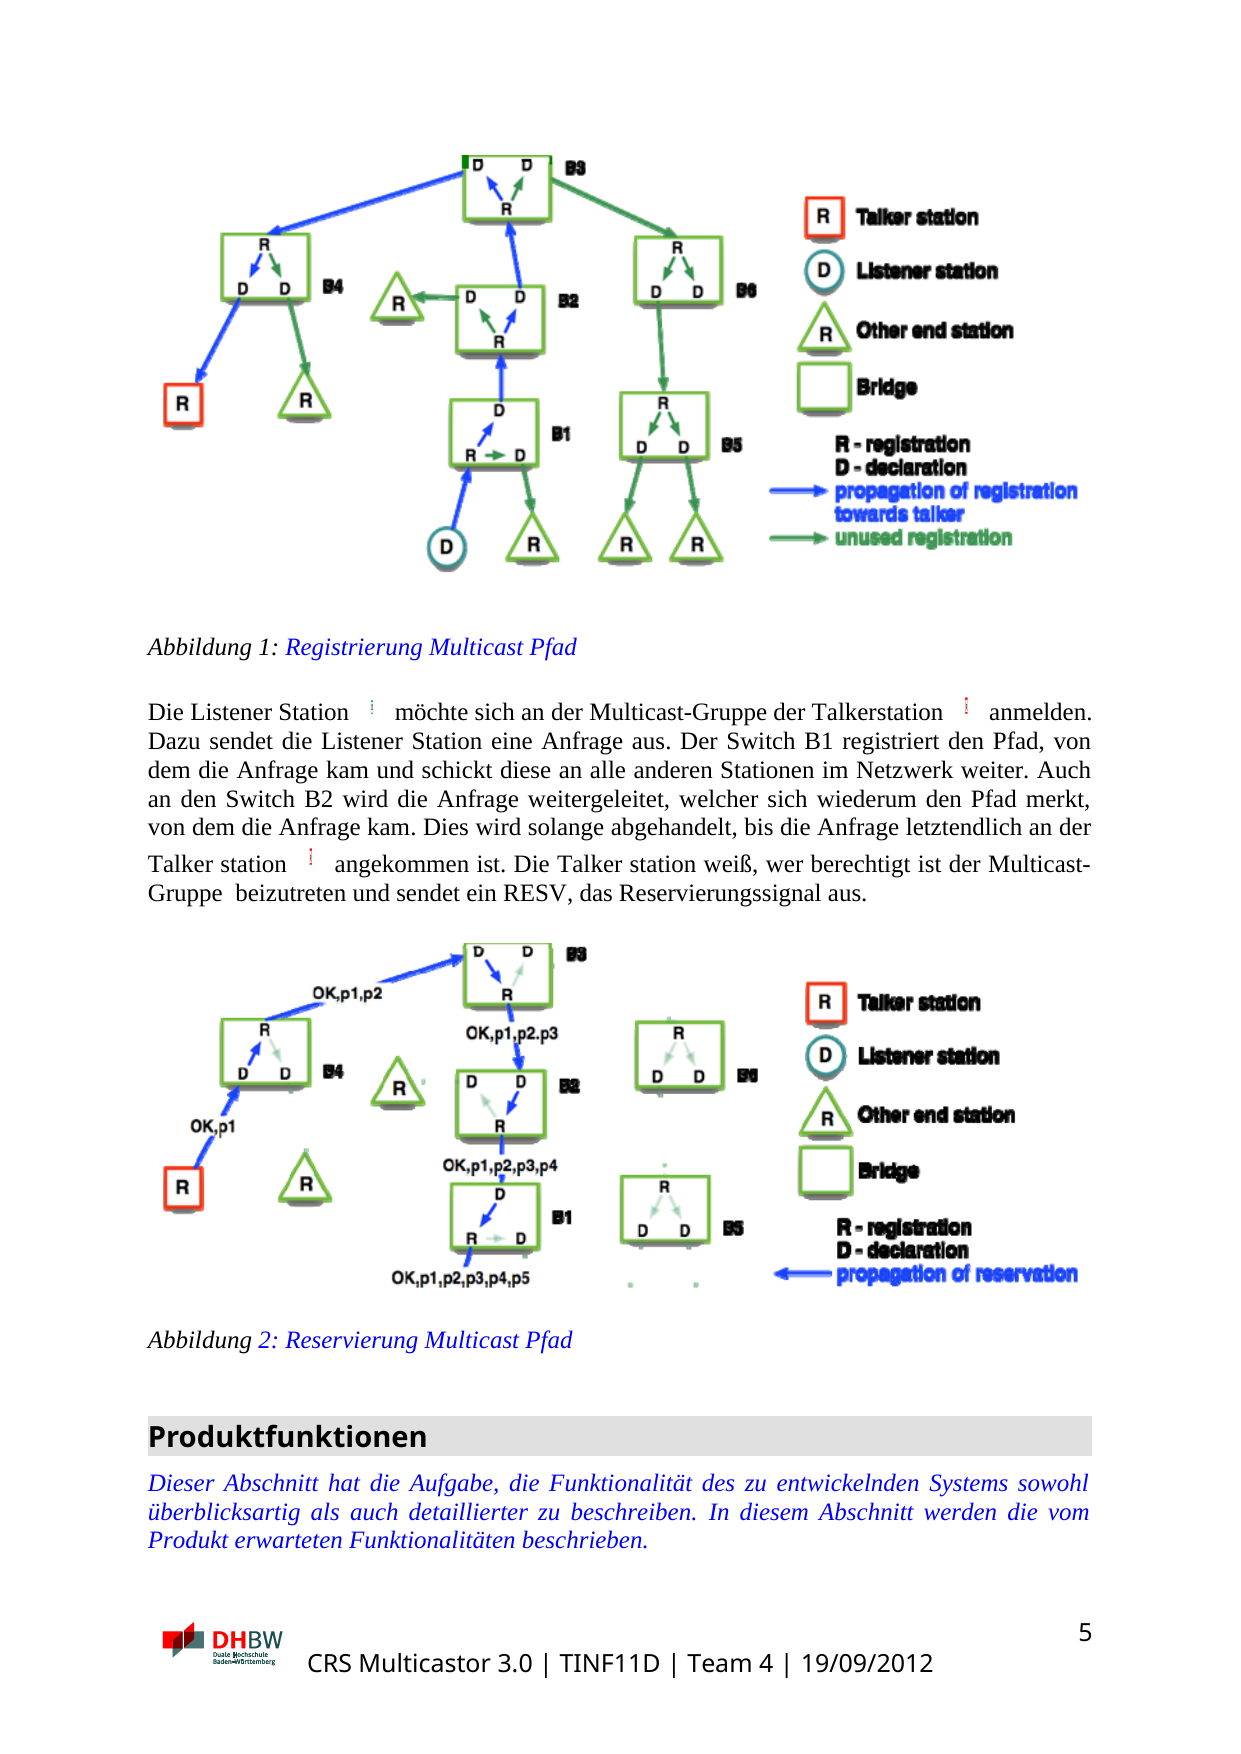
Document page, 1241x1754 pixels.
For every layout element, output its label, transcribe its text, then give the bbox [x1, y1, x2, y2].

text Abbildung 1: Registrierung Multicast Pfad [148, 632, 1092, 661]
picture [162, 943, 1079, 1289]
picture [370, 700, 374, 714]
text Abbildung 2: Reservierung Multicast Pfad [148, 1325, 1092, 1354]
text Die Listener Station möchte sich an der Multicast-Gruppe der Talkerstation anmelden. Dazu sendet die Listener Station eine Anfrage aus. Der Switch B1 registriert den Pfad, von dem die Anfrage kam und schickt diese an alle anderen Stationen im Netzwerk weiter. Auch an den Switch B2 wird die Anfrage weitergeleitet, welcher sich wiederum den Pfad merkt, von dem die Anfrage kam. Dies wird solange abgehandelt, bis die Anfrage letztendlich an der Talker station angekommen ist. Die Talker station weiß, wer berechtigt ist der Multicast-Gruppe beizutreten und sendet ein RESV, das Reservierungssignal aus. [148, 689, 1092, 907]
text Produktfunktionen [148, 1416, 1092, 1456]
picture [162, 155, 1079, 625]
text Dieser Abschnitt hat die Aufgabe, die Funktionalität des zu entwickelnden Systems sowohl überblicksartig als auch detaillierter zu beschreiben. In diesem Abschnitt werden die vom Produkt erwarteten Funktionalitäten beschrieben. [148, 1468, 1092, 1554]
